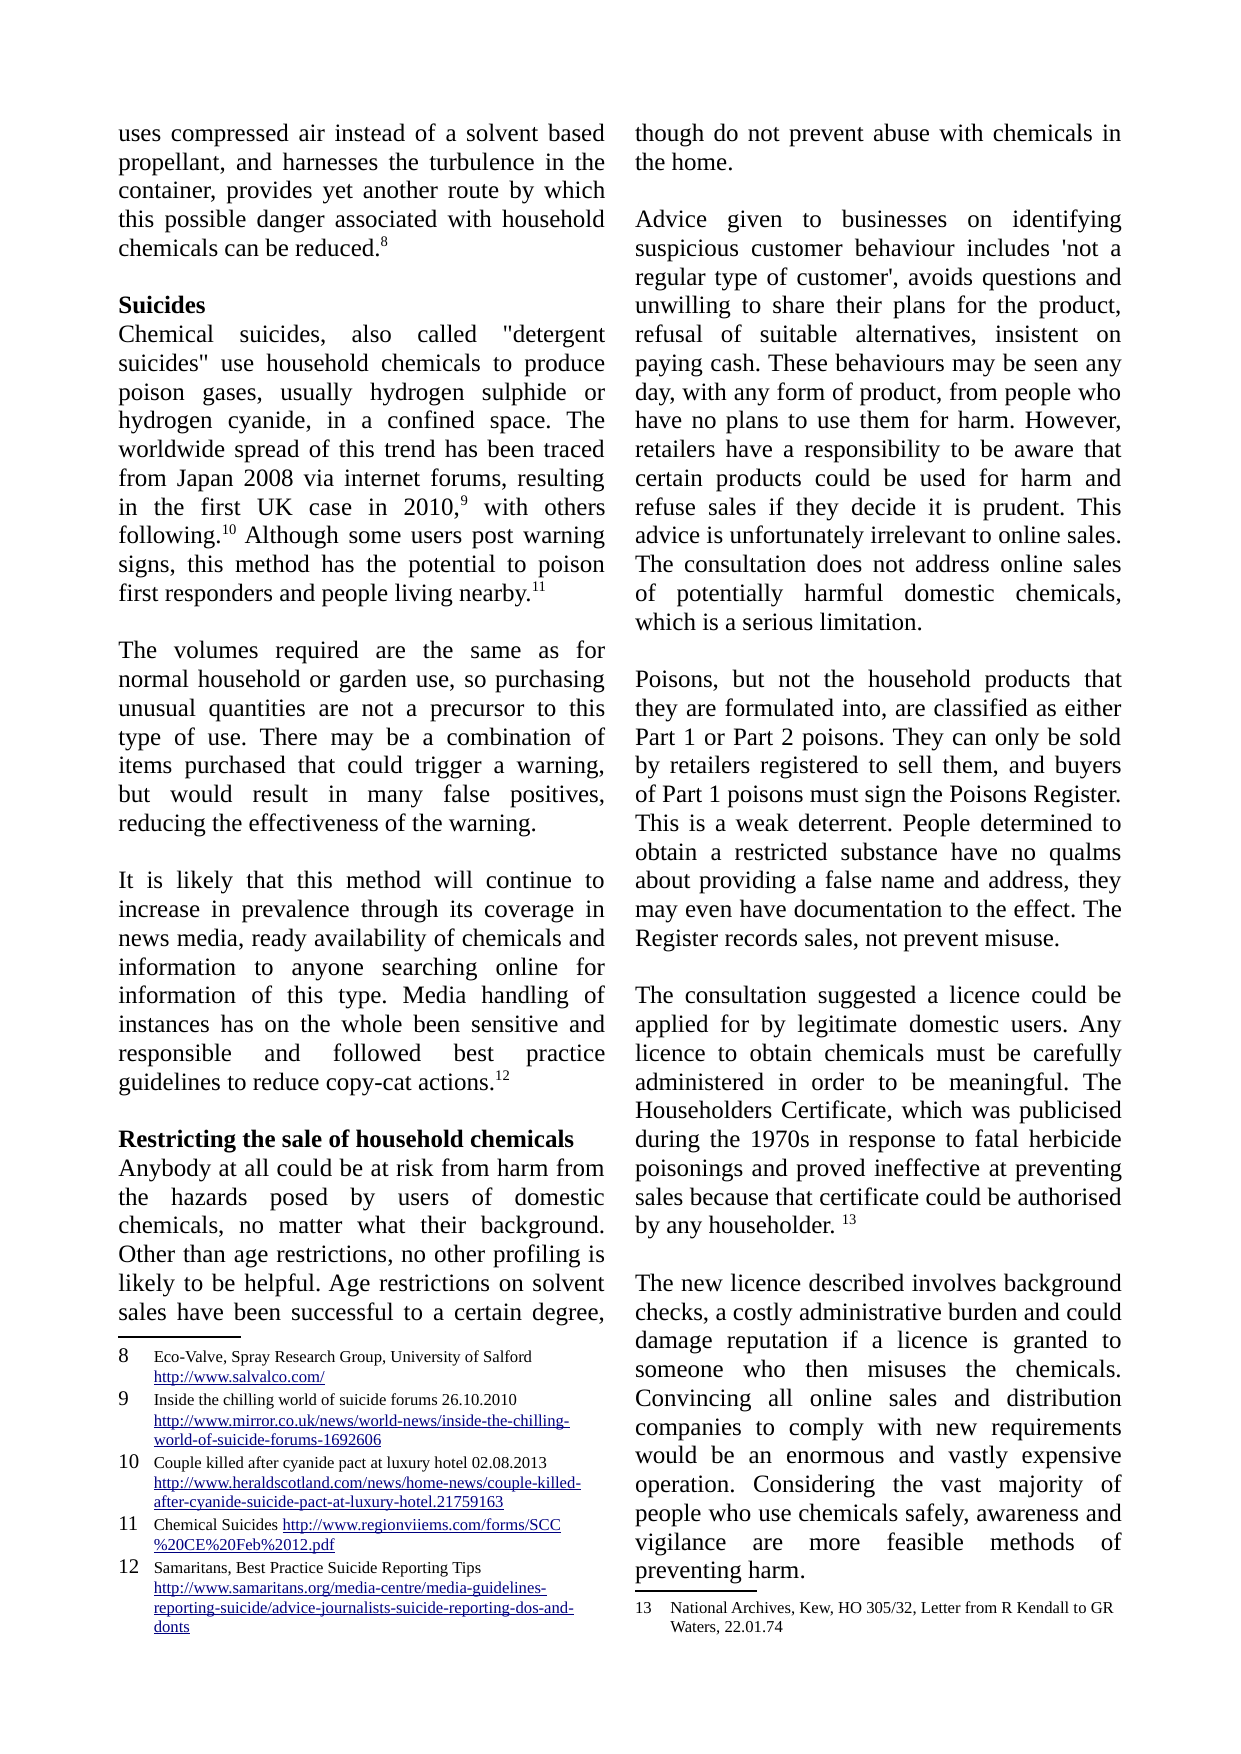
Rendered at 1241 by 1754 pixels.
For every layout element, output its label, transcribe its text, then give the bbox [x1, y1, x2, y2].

text Suicides [118, 291, 605, 319]
text Samaritans, Best Practice Suicide Reporting Tips http://www.samaritans.org/media-centre/media-guidelines-reporting-suicide/advice-journalists-suicide-reporting-dos-and-donts [118, 1554, 605, 1636]
text The volumes required are the same as for normal household or garden use, so purchasing unusual quantities are not a precursor to this type of use. There may be a combination of items purchased that could trigger a warning, but would result in many false positives, reducing the effectiveness of the warning. [118, 636, 605, 837]
text Advice given to businesses on identifying suspicious customer behaviour includes 'not a regular type of customer', avoids questions and unwilling to share their plans for the product, refusal of suitable alternatives, insistent on paying cash. These behaviours may be seen any day, with any form of product, from people who have no plans to use them for harm. However, retailers have a responsibility to be aware that certain products could be used for harm and refuse sales if they decide it is prudent. This advice is unfortunately irrelevant to online sales. The consultation does not address online sales of potentially harmful domestic chemicals, which is a serious limitation. [635, 204, 1122, 636]
text Couple killed after cyanide pact at luxury hotel 02.08.2013 http://www.heraldscotland.com/news/home-news/couple-killed-after-cyanide-suicide-pact-at-luxury-hotel.21759163 [118, 1449, 605, 1511]
text Restricting the sale of household chemicals [118, 1124, 605, 1153]
text Anybody at all could be at risk from harm from the hazards posed by users of domestic chemicals, no matter what their background. Other than age restrictions, no other profiling is likely to be helpful. Age restrictions on solvent sales have been successful to a certain degree, [118, 1153, 605, 1326]
text uses compressed air instead of a solvent based propellant, and harnesses the turbulence in the container, provides yet another route by which this possible danger associated with household chemicals can be reduced. [118, 118, 605, 262]
text It is likely that this method will continue to increase in prevalence through its coverage in news media, ready availability of chemicals and information to anyone searching online for information of this type. Media handling of instances has on the whole been sensitive and responsible and followed best practice guidelines to reduce copy-cat actions. [118, 866, 605, 1096]
text Inside the chilling world of suicide forums 26.10.2010 http://www.mirror.co.uk/news/world-news/inside-the-chilling-world-of-suicide-forums-1692606 [118, 1386, 605, 1449]
text Poisons, but not the household products that they are formulated into, are classified as either Part 1 or Part 2 poisons. They can only be sold by retailers registered to sell them, and buyers of Part 1 poisons must sign the Poisons Register. This is a weak deterrent. People determined to obtain a restricted substance have no qualms about providing a false name and address, they may even have documentation to the effect. The Register records sales, not prevent misuse. [635, 664, 1122, 952]
text Chemical suicides, also called "detergent suicides" use household chemicals to produce poison gases, usually hydrogen sulphide or hydrogen cyanide, in a confined space. The worldwide spread of this trend has been traced from Japan 2008 via internet forums, resulting in the first UK case in 2010, with others following. Although some users post warning signs, this method has the potential to poison first responders and people living nearby. [118, 319, 605, 607]
text The consultation suggested a licence could be applied for by legitimate domestic users. Any licence to obtain chemicals must be carefully administered in order to be meaningful. The Householders Certificate, which was publicised during the 1970s in response to fatal herbicide poisonings and proved ineffective at preventing sales because that certificate could be authorised by any householder. [635, 981, 1122, 1239]
text Chemical Suicides http://www.regionviiems.com/forms/SCC%20CE%20Feb%2012.pdf [118, 1511, 605, 1554]
text The new licence described involves background checks, a costly administrative burden and could damage reputation if a licence is granted to someone who then misuses the chemicals. Convincing all online sales and distribution companies to comply with new requirements would be an enormous and vastly expensive operation. Considering the vast majority of people who use chemicals safely, awareness and vigilance are more feasible methods of preventing harm. [635, 1268, 1122, 1584]
text Eco-Valve, Spray Research Group, University of Salford http://www.salvalco.com/ [118, 1343, 605, 1386]
text though do not prevent abuse with chemicals in the home. [635, 118, 1122, 176]
text National Archives, Kew, HO 305/32, Letter from R Kendall to GR Waters, 22.01.74 [635, 1597, 1122, 1636]
